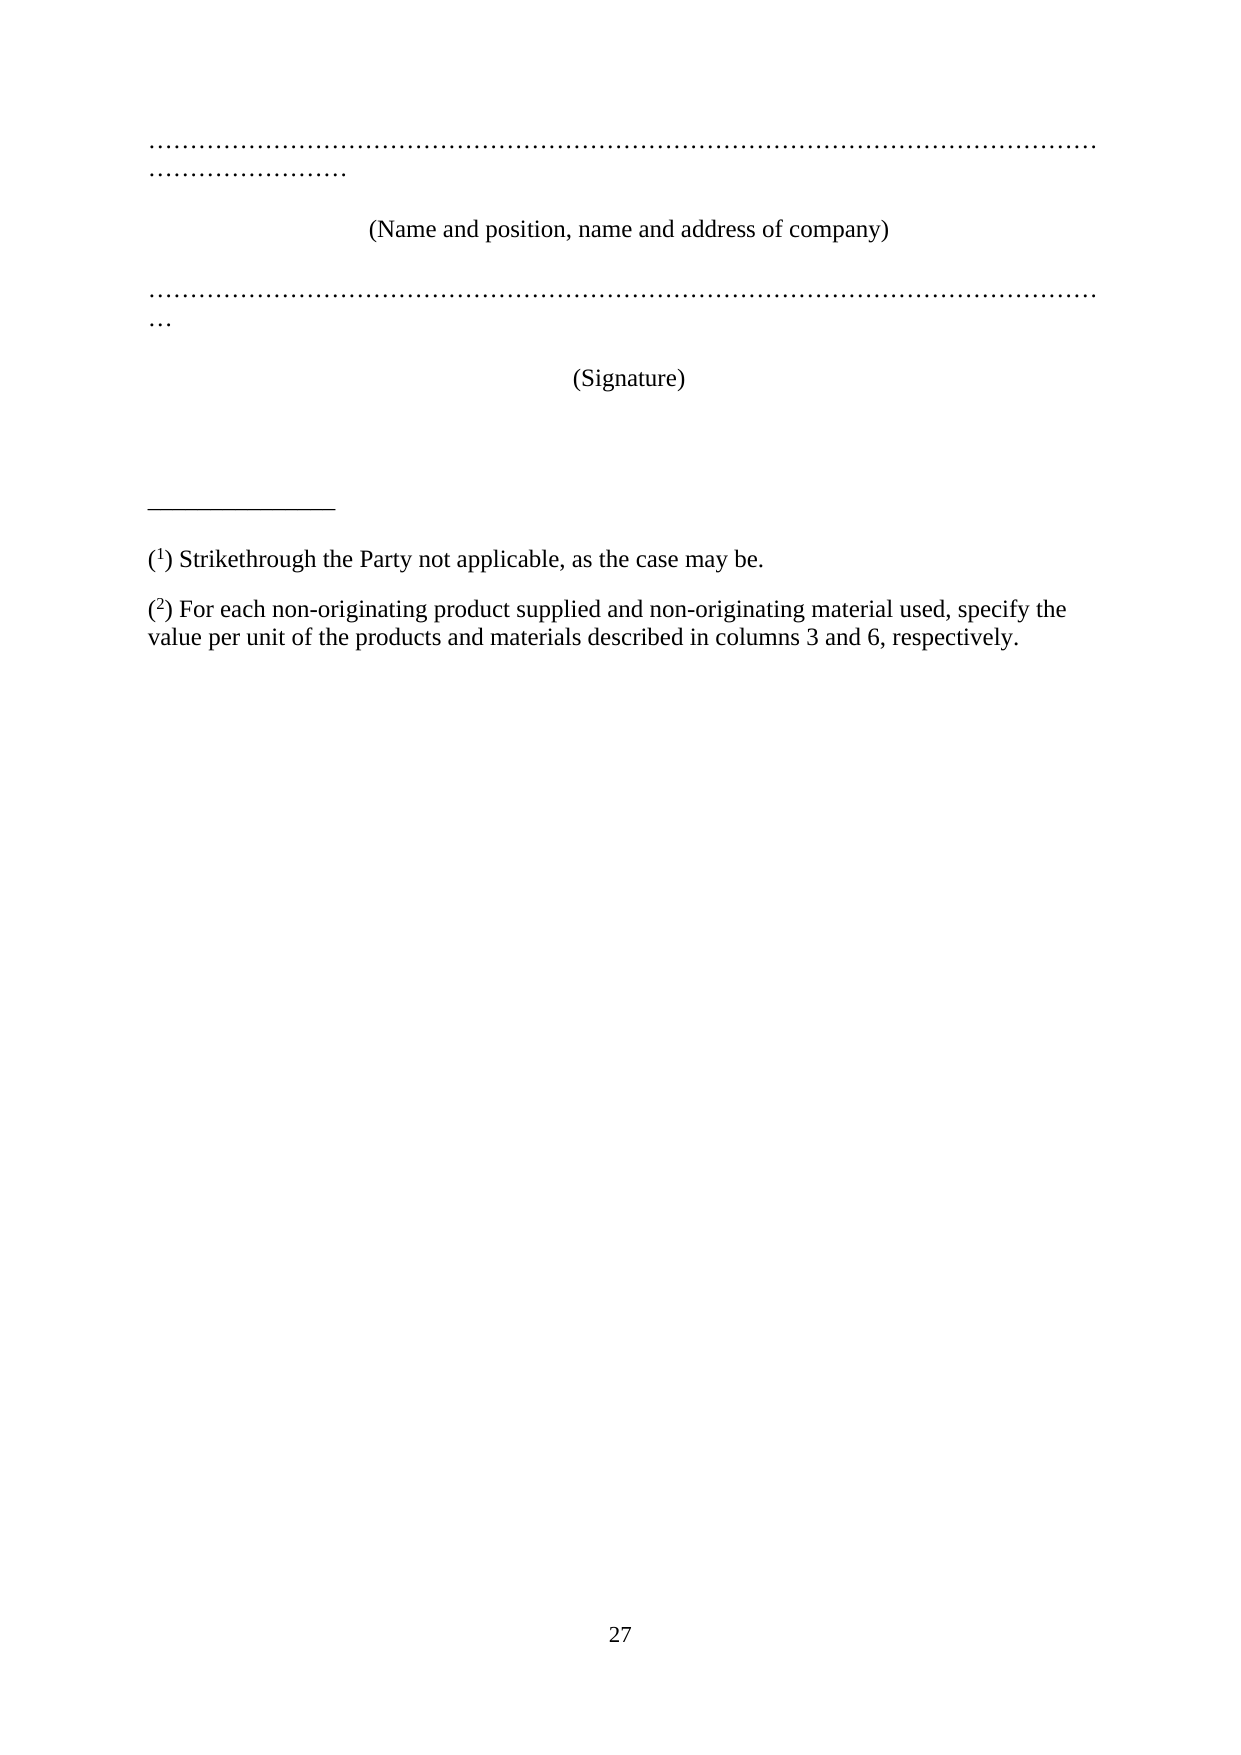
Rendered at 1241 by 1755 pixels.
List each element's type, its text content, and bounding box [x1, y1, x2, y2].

text ……………………………………………………………………………………………………… [148, 274, 1110, 332]
text (Name and position, name and address of company) [148, 214, 1110, 243]
text (Signature) [148, 363, 1110, 392]
text (1) Strikethrough the Party not applicable, as the case may be. [148, 544, 1110, 573]
text (2) For each non-originating product supplied and non-originating material used, specify the value per unit of the products and materials described in columns 3 and 6, respectively. [148, 594, 1110, 651]
text _______________ [148, 484, 1110, 513]
text ………………………………………………………………………………………………………………………… [148, 125, 1110, 182]
